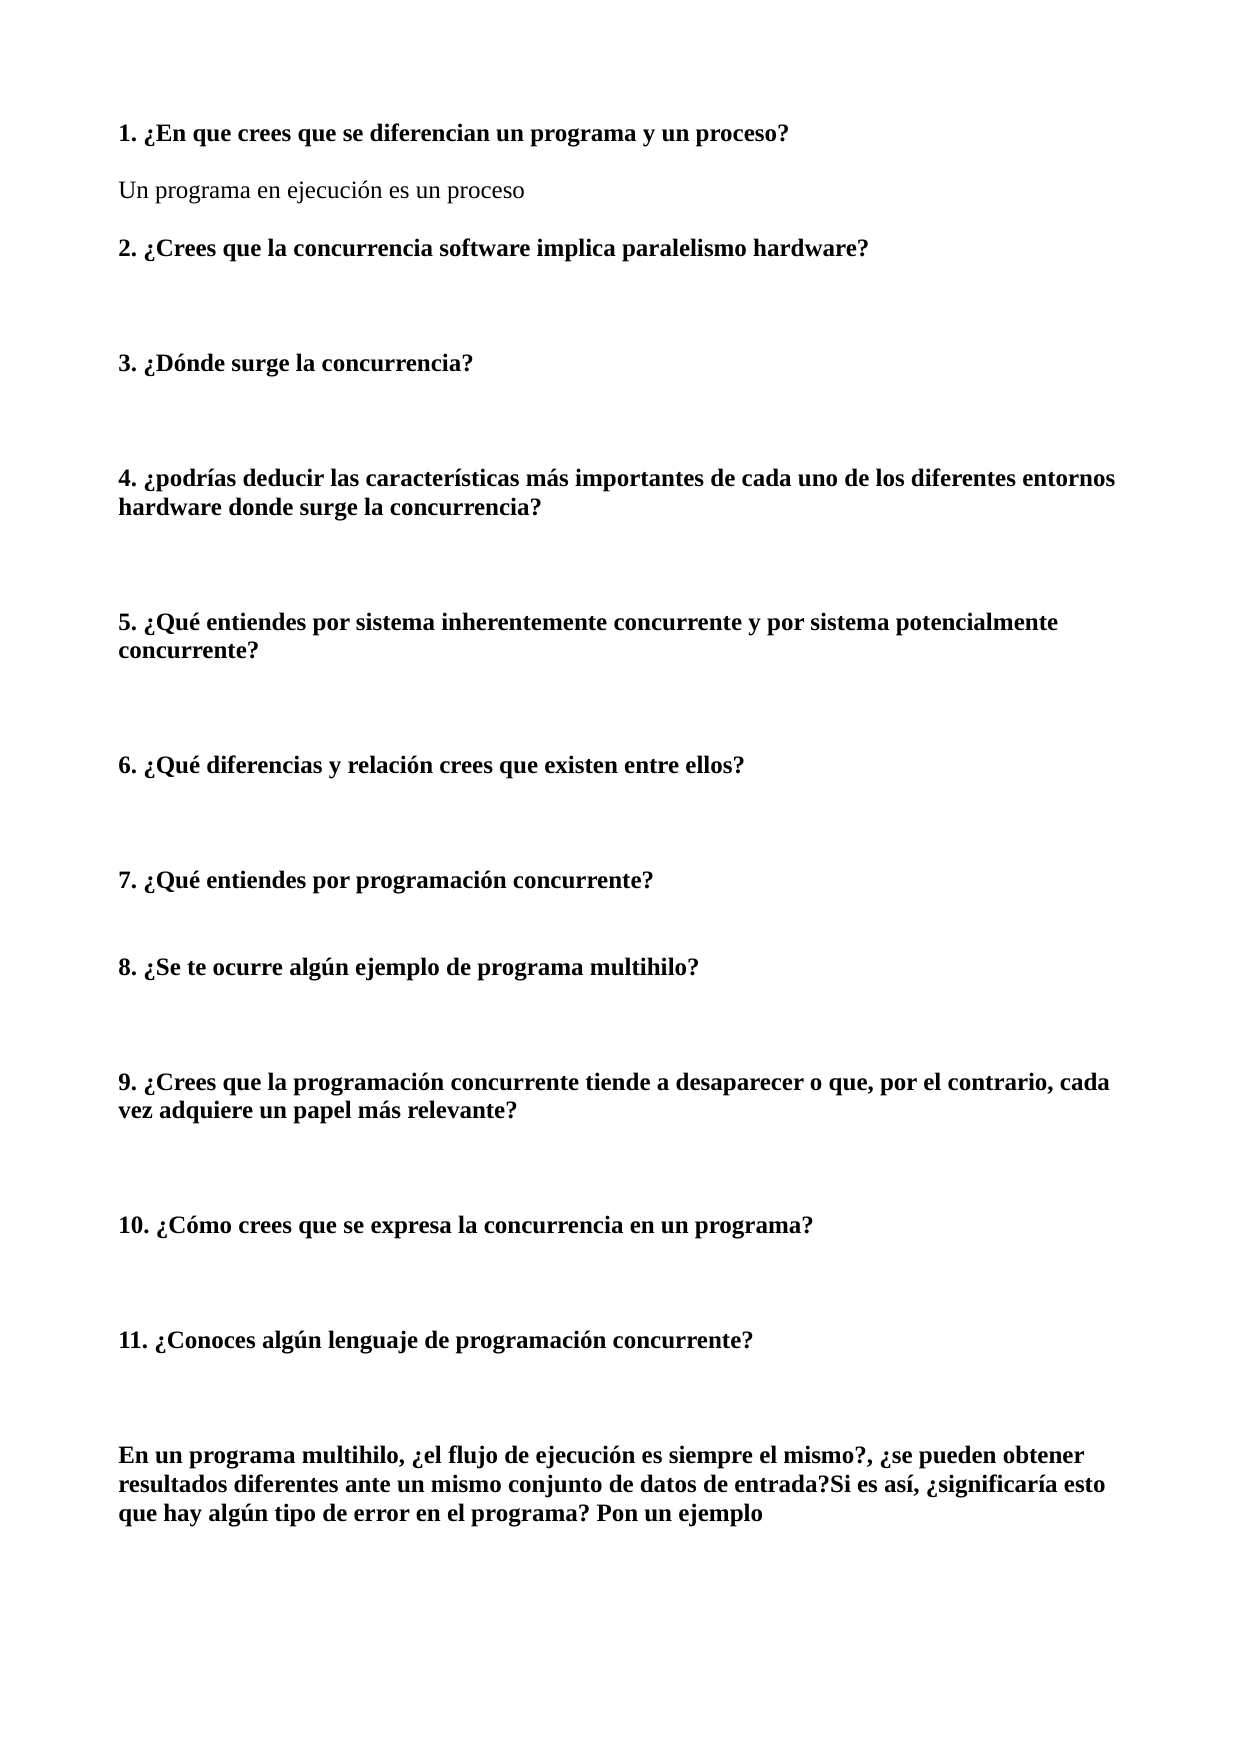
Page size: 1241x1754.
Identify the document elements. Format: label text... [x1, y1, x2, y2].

text 10. ¿Cómo crees que se expresa la concurrencia en un programa? [118, 1211, 1122, 1239]
text En un programa multihilo, ¿el flujo de ejecución es siempre el mismo?, ¿se pueden obtener resultados diferentes ante un mismo conjunto de datos de entrada?Si es así, ¿significaría esto que hay algún tipo de error en el programa? Pon un ejemplo [118, 1441, 1122, 1527]
text 11. ¿Conoces algún lenguaje de programación concurrente? [118, 1326, 1122, 1354]
text 9. ¿Crees que la programación concurrente tiende a desaparecer o que, por el contrario, cada vez adquiere un papel más relevante? [118, 1067, 1122, 1124]
text 8. ¿Se te ocurre algún ejemplo de programa multihilo? [118, 952, 1122, 981]
text 7. ¿Qué entiendes por programación concurrente? [118, 866, 1122, 894]
text 6. ¿Qué diferencias y relación crees que existen entre ellos? [118, 751, 1122, 779]
text 4. ¿podrías deducir las características más importantes de cada uno de los diferentes entornos hardware donde surge la concurrencia? [118, 463, 1122, 521]
text Un programa en ejecución es un proceso [118, 176, 1122, 204]
text 1. ¿En que crees que se diferencian un programa y un proceso? [118, 118, 1122, 176]
text 2. ¿Crees que la concurrencia software implica paralelismo hardware? [118, 233, 1122, 262]
text 3. ¿Dónde surge la concurrencia? [118, 348, 1122, 377]
text 5. ¿Qué entiendes por sistema inherentemente concurrente y por sistema potencialmente concurrente? [118, 607, 1122, 664]
